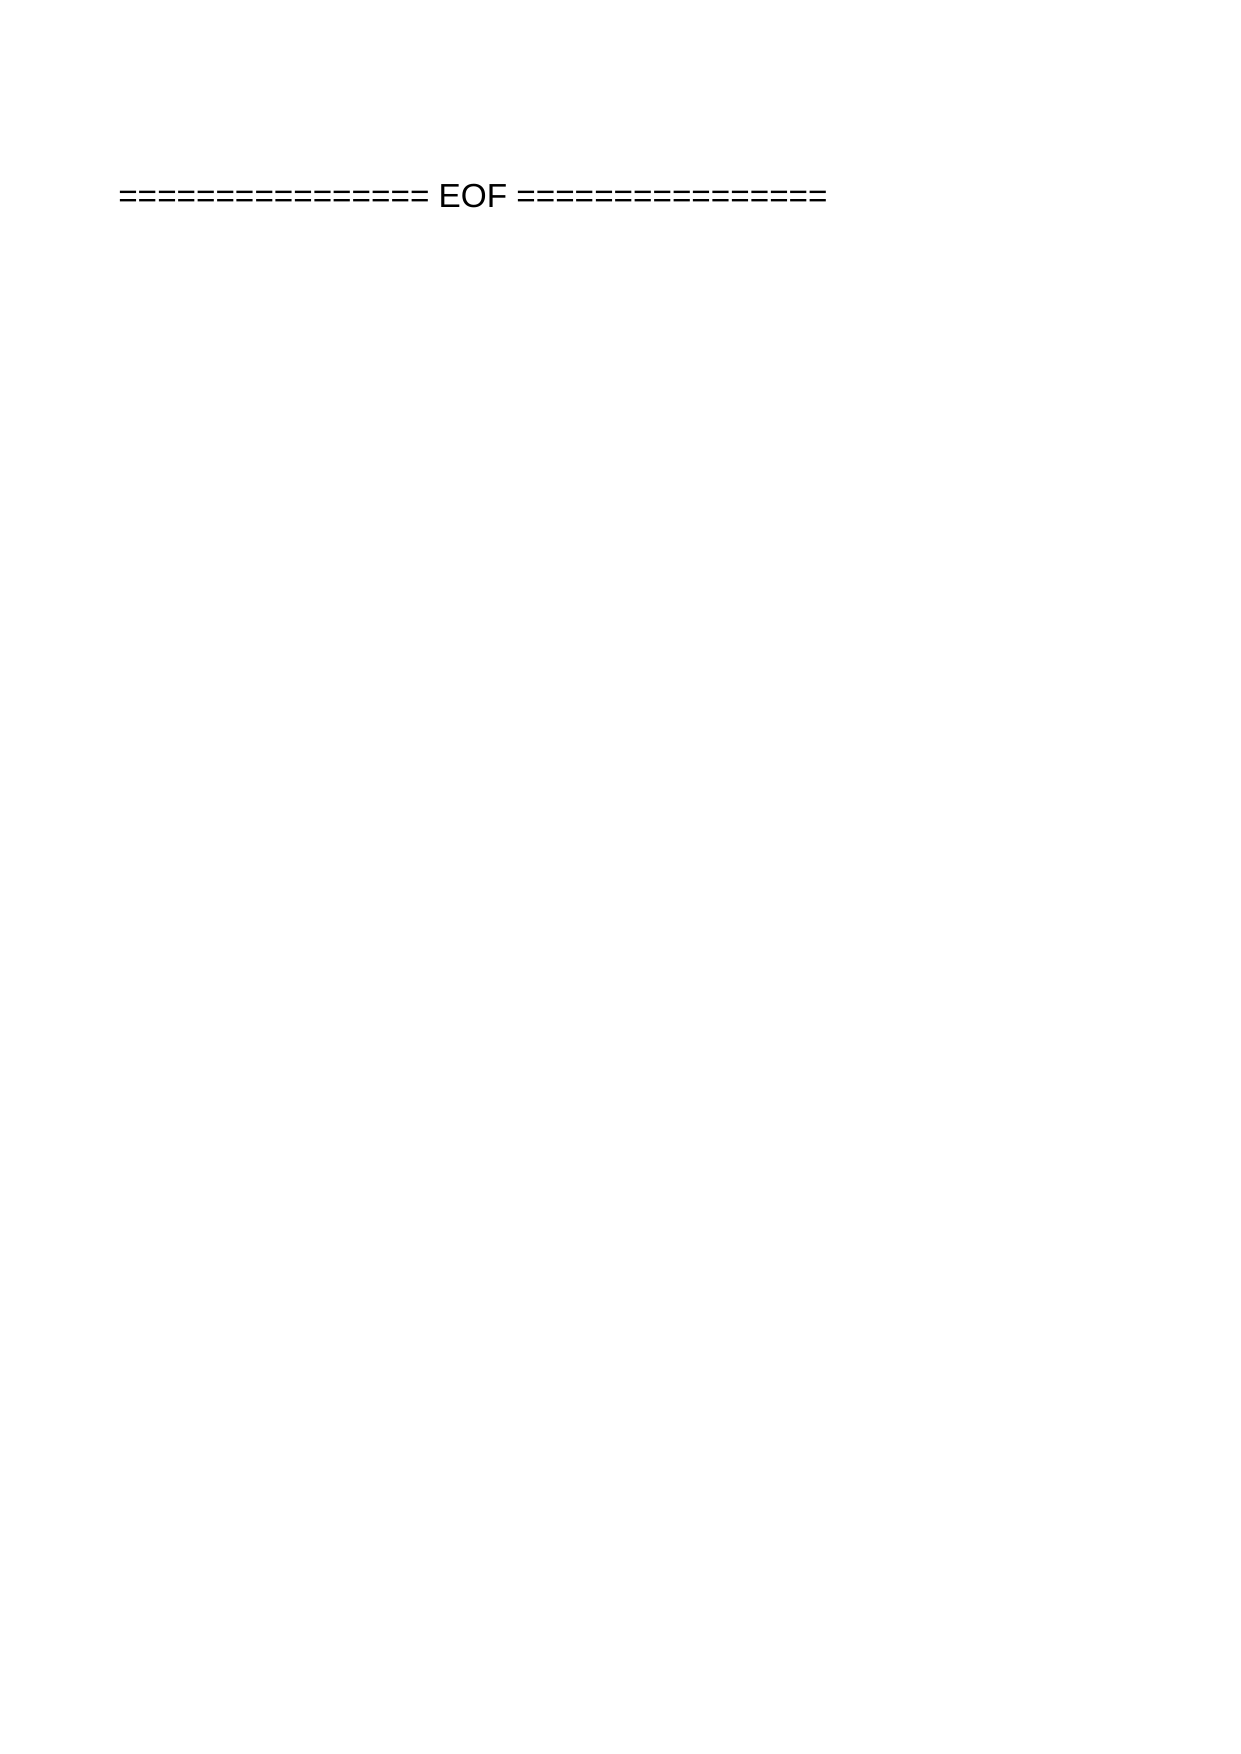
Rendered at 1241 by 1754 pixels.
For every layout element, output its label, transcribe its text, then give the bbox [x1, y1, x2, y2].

text ================ EOF ================ [118, 176, 1122, 214]
